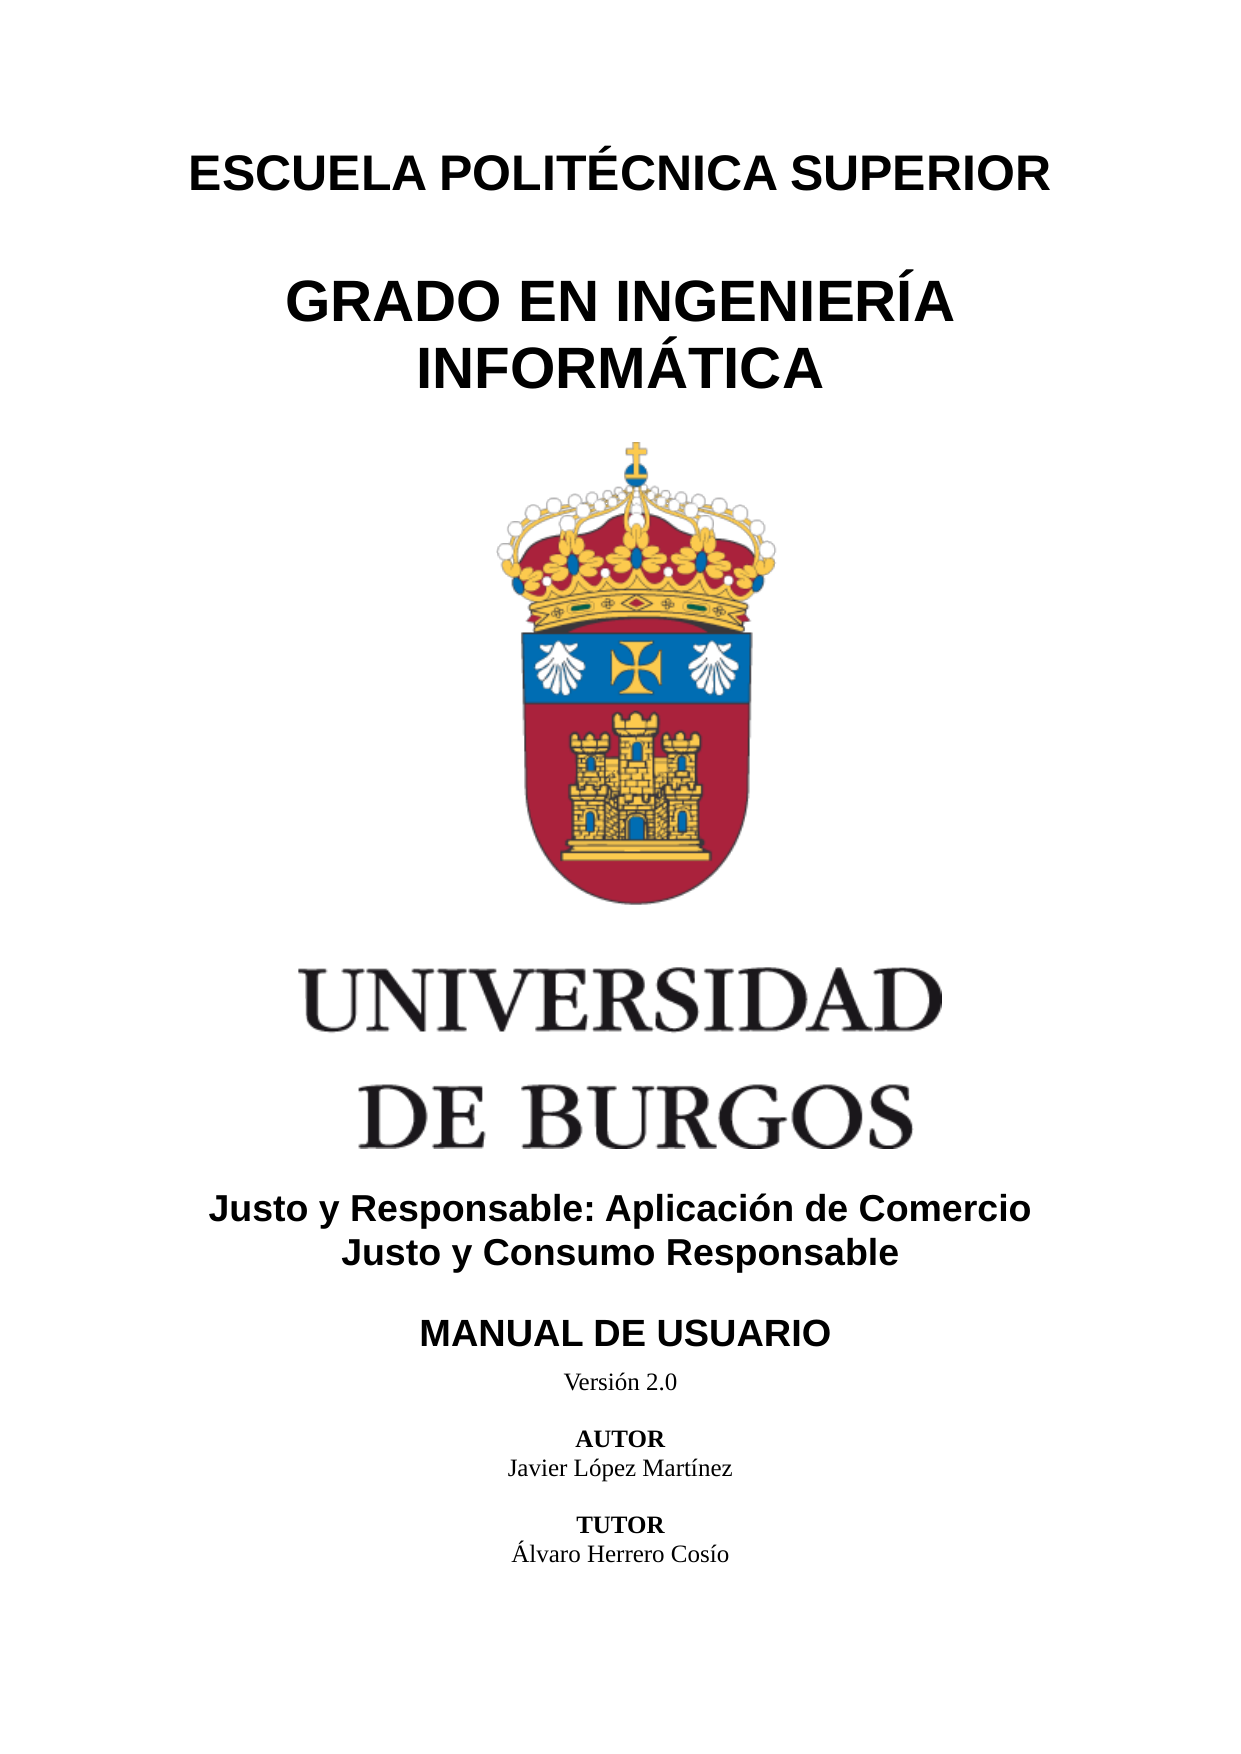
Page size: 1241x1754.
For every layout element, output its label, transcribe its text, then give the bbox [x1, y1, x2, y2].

title ESCUELA POLITÉCNICA SUPERIOR [118, 143, 1122, 201]
text AUTOR [118, 1424, 1122, 1453]
text Álvaro Herrero Cosío [118, 1539, 1122, 1568]
title GRADO EN INGENIERÍA INFORMÁTICA [118, 267, 1122, 401]
text TUTOR [118, 1510, 1122, 1539]
subtitle Justo y Responsable: Aplicación de Comercio Justo y Consumo Responsable [118, 1187, 1122, 1273]
text Javier López Martínez [118, 1453, 1122, 1482]
text Versión 2.0 [118, 1367, 1122, 1395]
subtitle MANUAL DE USUARIO [118, 1310, 1122, 1354]
picture [298, 442, 942, 1149]
